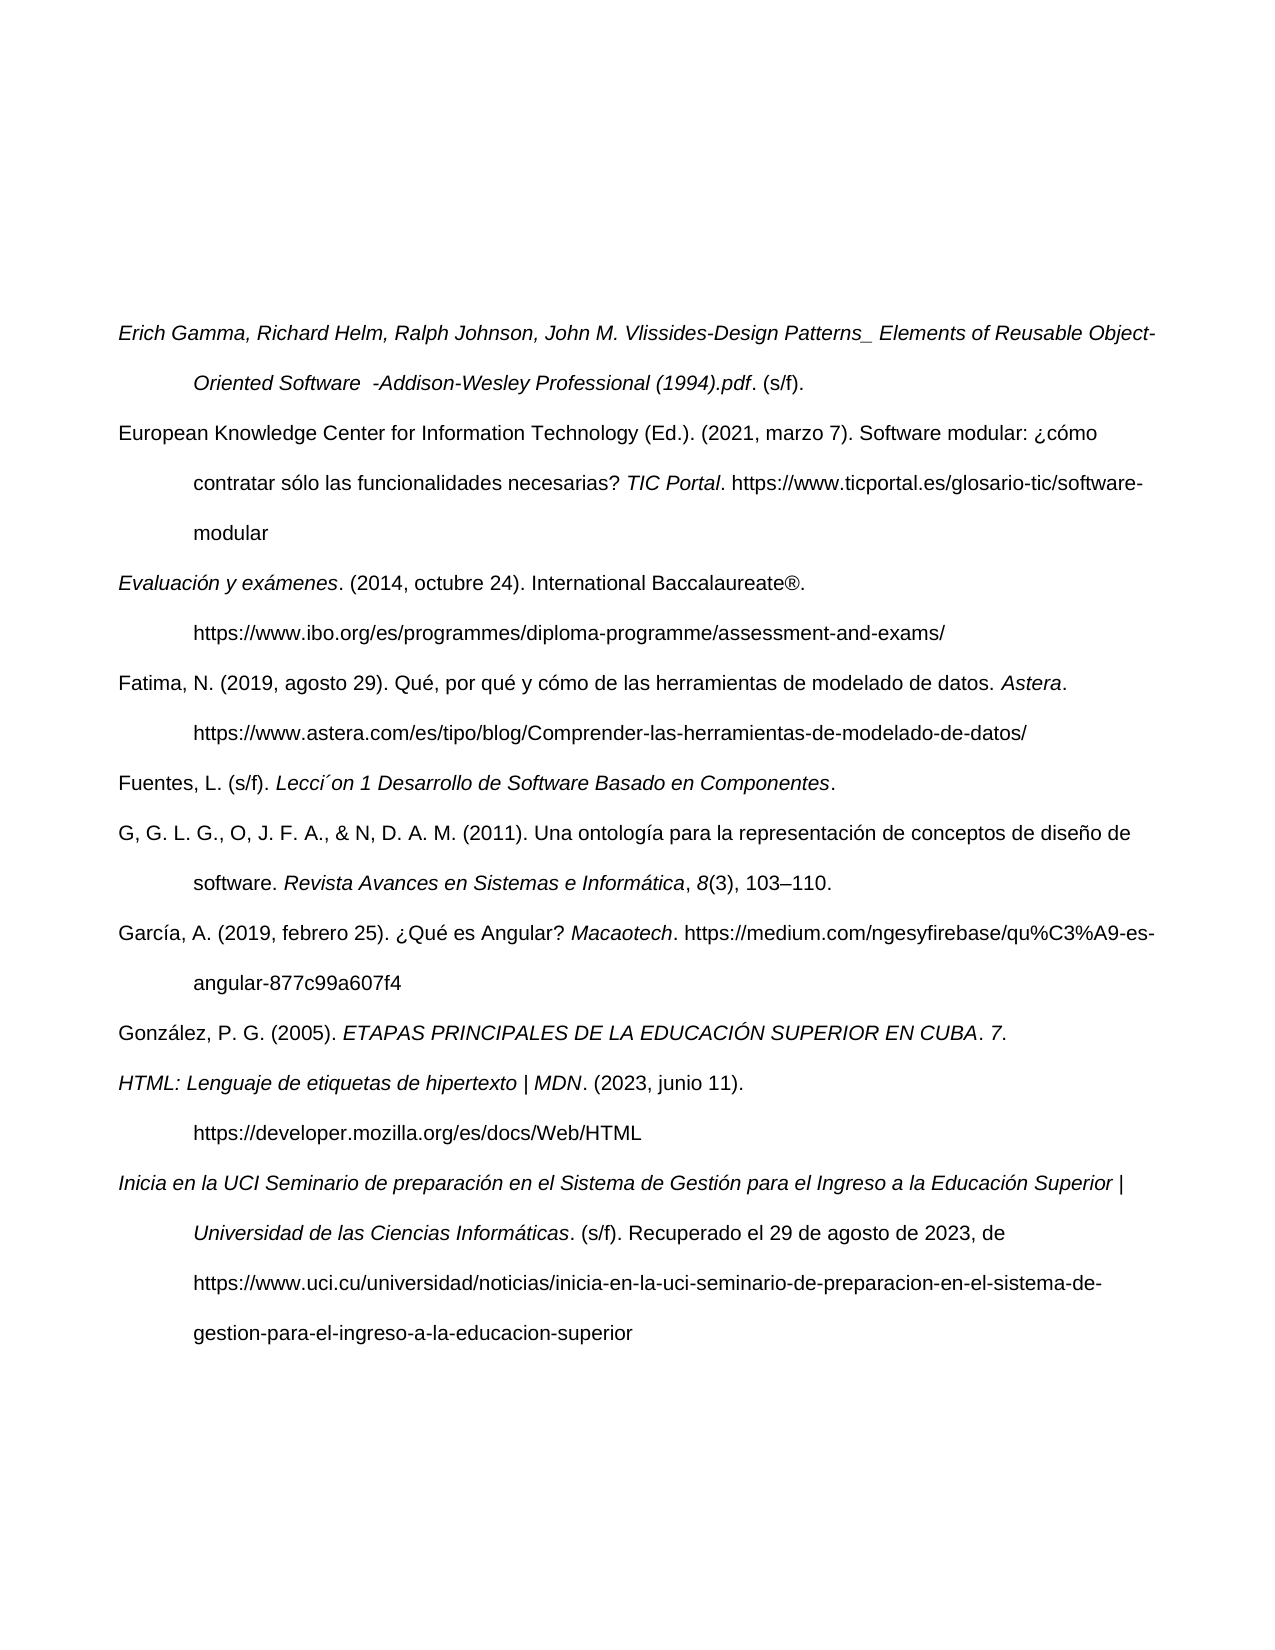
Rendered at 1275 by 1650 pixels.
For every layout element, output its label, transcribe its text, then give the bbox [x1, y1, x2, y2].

text González, P. G. (2005). ETAPAS PRINCIPALES DE LA EDUCACIÓN SUPERIOR EN CUBA. 7. [118, 995, 1157, 1045]
text Evaluación y exámenes. (2014, octubre 24). International Baccalaureate®. https://www.ibo.org/es/programmes/diploma-programme/assessment-and-exams/ [118, 545, 1157, 645]
text HTML: Lenguaje de etiquetas de hipertexto | MDN. (2023, junio 11). https://developer.mozilla.org/es/docs/Web/HTML [118, 1045, 1157, 1145]
text G, G. L. G., O, J. F. A., & N, D. A. M. (2011). Una ontología para la representación de conceptos de diseño de software. Revista Avances en Sistemas e Informática, 8(3), 103–110. [118, 795, 1157, 895]
text Fuentes, L. (s/f). Lecci´on 1 Desarrollo de Software Basado en Componentes. [118, 745, 1157, 795]
text Inicia en la UCI Seminario de preparación en el Sistema de Gestión para el Ingreso a la Educación Superior | Universidad de las Ciencias Informáticas. (s/f). Recuperado el 29 de agosto de 2023, de https://www.uci.cu/universidad/noticias/inicia-en-la-uci-seminario-de-preparacion-en-el-sistema-de-gestion-para-el-ingreso-a-la-educacion-superior [118, 1145, 1157, 1345]
text Erich Gamma, Richard Helm, Ralph Johnson, John M. Vlissides-Design Patterns_ Elements of Reusable Object-Oriented Software -Addison-Wesley Professional (1994).pdf. (s/f). [118, 295, 1157, 395]
text Fatima, N. (2019, agosto 29). Qué, por qué y cómo de las herramientas de modelado de datos. Astera. https://www.astera.com/es/tipo/blog/Comprender-las-herramientas-de-modelado-de-datos/ [118, 645, 1157, 745]
text European Knowledge Center for Information Technology (Ed.). (2021, marzo 7). Software modular: ¿cómo contratar sólo las funcionalidades necesarias? TIC Portal. https://www.ticportal.es/glosario-tic/software-modular [118, 395, 1157, 545]
text García, A. (2019, febrero 25). ¿Qué es Angular? Macaotech. https://medium.com/ngesyfirebase/qu%C3%A9-es-angular-877c99a607f4 [118, 895, 1157, 995]
